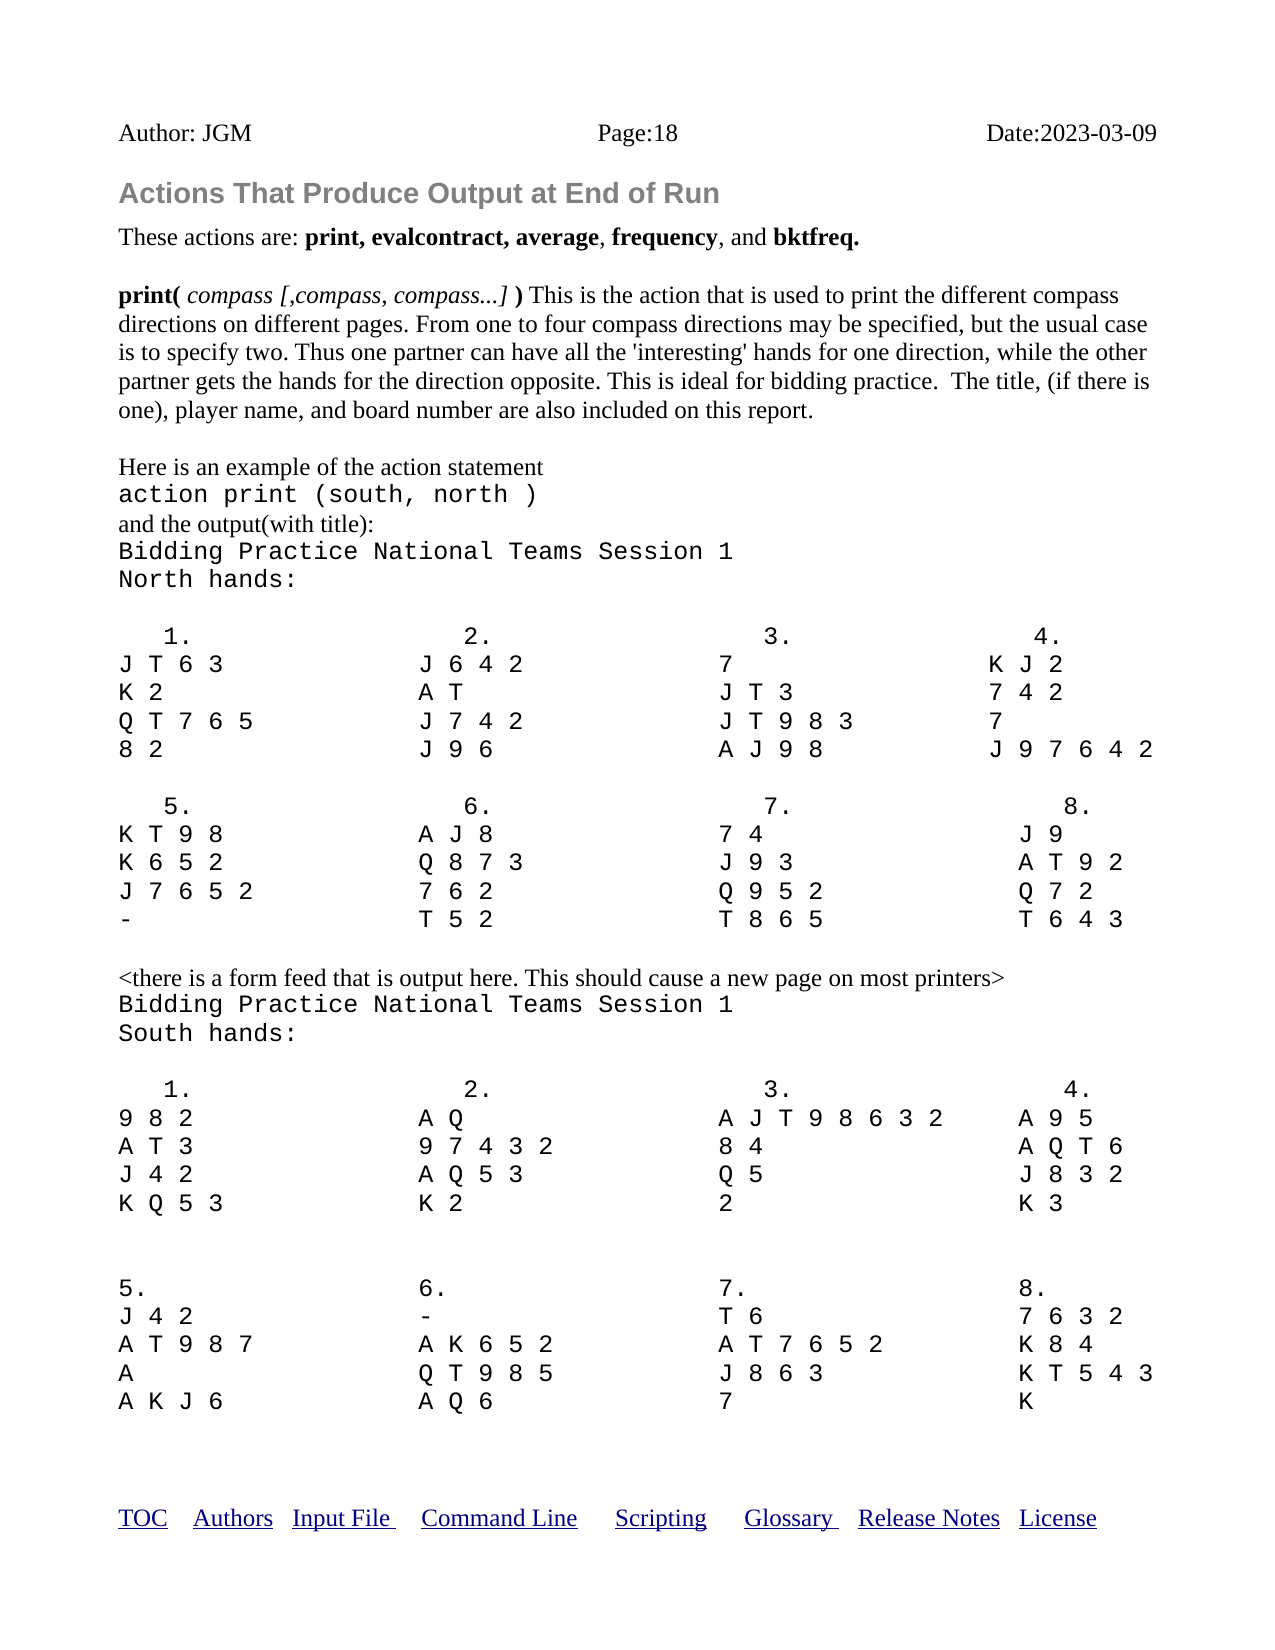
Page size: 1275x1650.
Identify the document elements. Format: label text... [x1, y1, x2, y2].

text A T 9 8 7 A K 6 5 2 A T 7 6 5 2 K 8 4 [118, 1332, 1157, 1360]
text Bidding Practice National Teams Session 1 [118, 538, 1157, 567]
text K 2 A T J T 3 7 4 2 [118, 680, 1157, 708]
text 9 8 2 A Q A J T 9 8 6 3 2 A 9 5 [118, 1105, 1157, 1134]
text 1. 2. 3. 4. [118, 1077, 1157, 1105]
text Q T 7 6 5 J 7 4 2 J T 9 8 3 7 [118, 708, 1157, 737]
text print( compass [,compass, compass...] ) This is the action that is used to print the different compass directions on different pages. From one to four compass directions may be specified, but the usual case is to specify two. Thus one partner can have all the 'interesting' hands for one direction, while the other partner gets the hands for the direction opposite. This is ideal for bidding practice. The title, (if there is one), player name, and board number are also included on this report. [118, 280, 1157, 424]
text 5. 6. 7. 8. [118, 1275, 1157, 1304]
text Here is an example of the action statement [118, 452, 1157, 481]
text J 4 2 A Q 5 3 Q 5 J 8 3 2 [118, 1162, 1157, 1190]
subtitle Actions That Produce Output at End of Run [118, 176, 1157, 210]
text 5. 6. 7. 8. [118, 793, 1157, 822]
text K 6 5 2 Q 8 7 3 J 9 3 A T 9 2 [118, 850, 1157, 878]
text J 4 2 - T 6 7 6 3 2 [118, 1304, 1157, 1332]
text These actions are: print, evalcontract, average, frequency, and bktfreq. [118, 222, 1157, 251]
text J 7 6 5 2 7 6 2 Q 9 5 2 Q 7 2 [118, 878, 1157, 907]
text A Q T 9 8 5 J 8 6 3 K T 5 4 3 [118, 1360, 1157, 1389]
text - T 5 2 T 8 6 5 T 6 4 3 [118, 907, 1157, 935]
text <there is a form feed that is output here. This should cause a new page on most printers> [118, 963, 1157, 992]
text K Q 5 3 K 2 2 K 3 [118, 1190, 1157, 1219]
text Bidding Practice National Teams Session 1 [118, 992, 1157, 1020]
text South hands: [118, 1020, 1157, 1049]
text A K J 6 A Q 6 7 K [118, 1389, 1157, 1417]
text 8 2 J 9 6 A J 9 8 J 9 7 6 4 2 [118, 737, 1157, 765]
text action print (south, north ) [118, 481, 1157, 509]
text and the output(with title): [118, 509, 1157, 538]
text K T 9 8 A J 8 7 4 J 9 [118, 822, 1157, 850]
text A T 3 9 7 4 3 2 8 4 A Q T 6 [118, 1134, 1157, 1162]
text North hands: [118, 567, 1157, 595]
text 1. 2. 3. 4. [118, 623, 1157, 652]
text J T 6 3 J 6 4 2 7 K J 2 [118, 652, 1157, 680]
